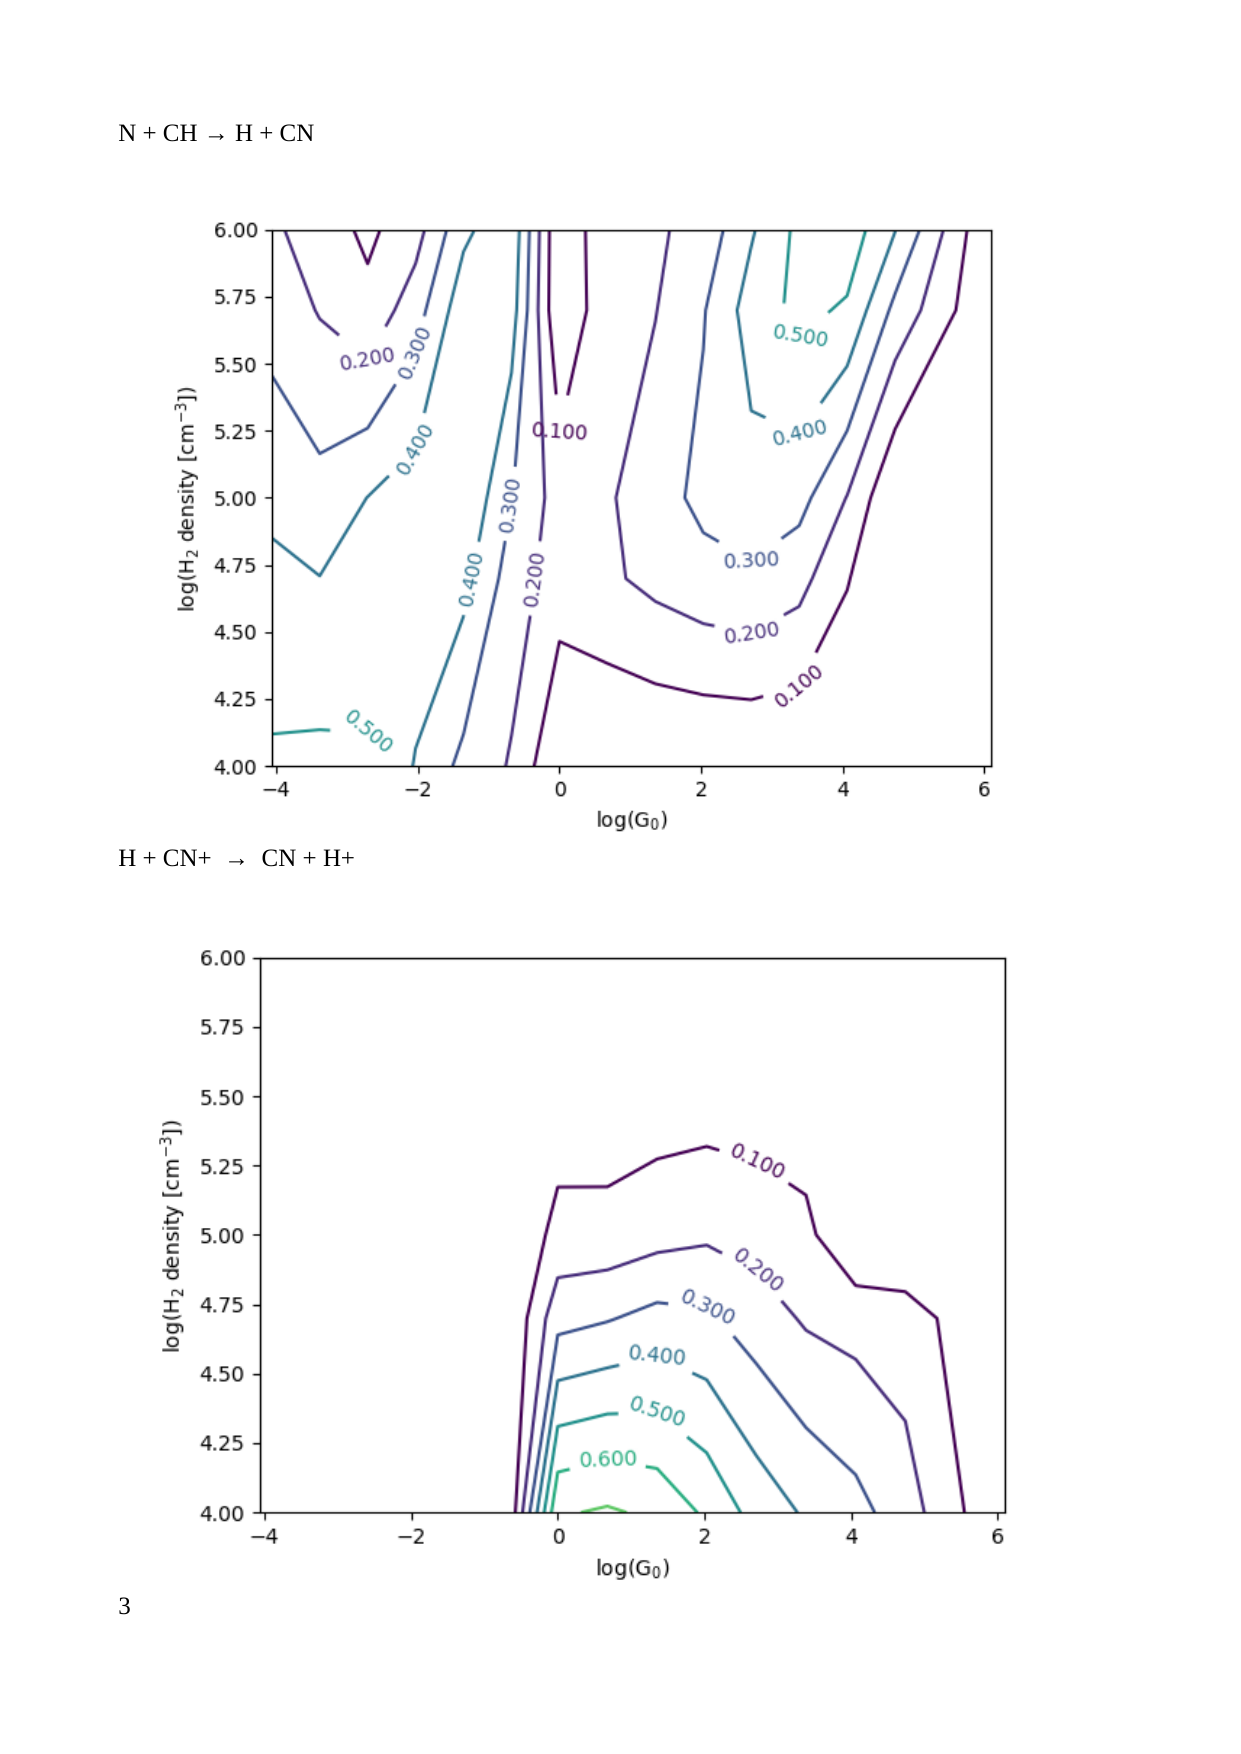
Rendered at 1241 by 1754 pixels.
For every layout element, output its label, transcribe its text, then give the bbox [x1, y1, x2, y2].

picture [156, 146, 1084, 843]
picture [140, 871, 1100, 1592]
text H + CN+ → CN + H+ [118, 147, 1122, 871]
text N + CH → H + CN [118, 118, 1122, 147]
text 3 [118, 871, 1122, 1620]
